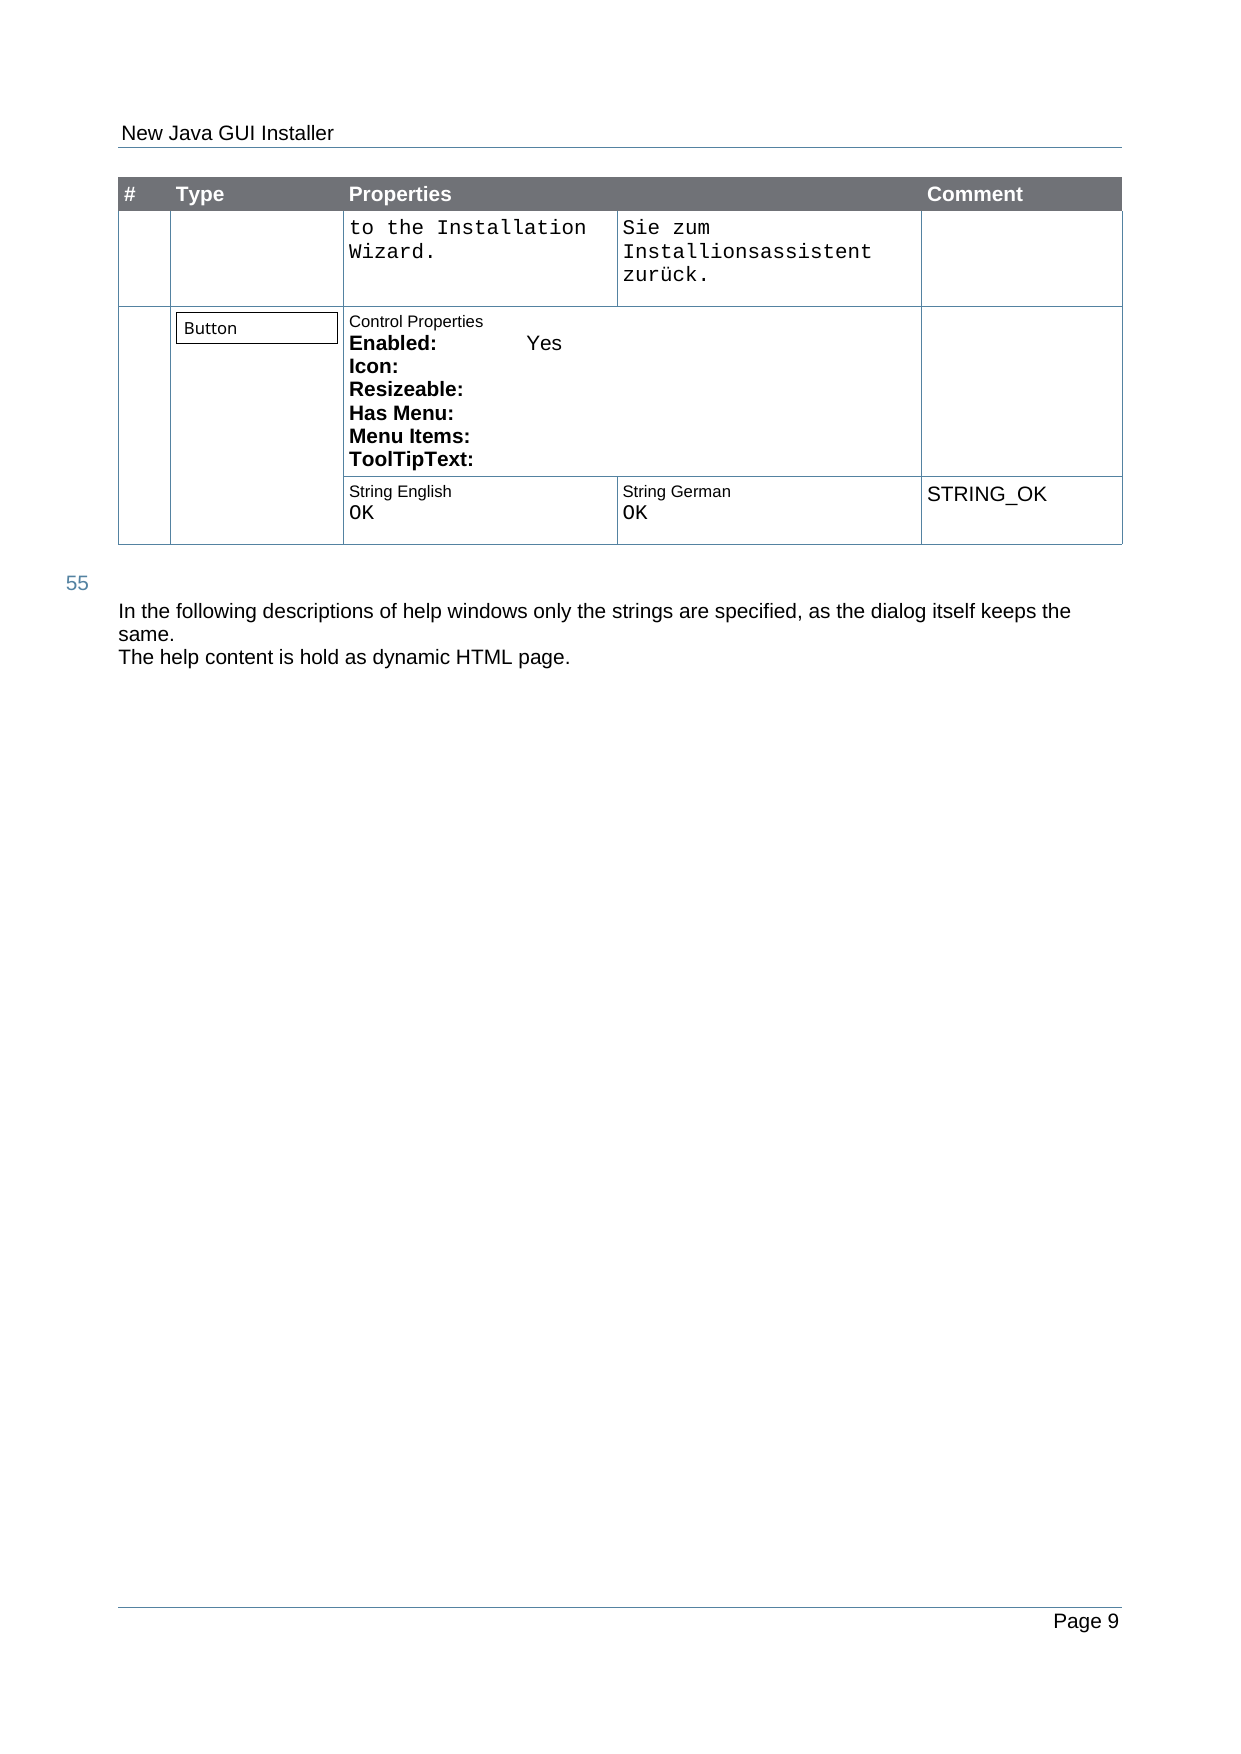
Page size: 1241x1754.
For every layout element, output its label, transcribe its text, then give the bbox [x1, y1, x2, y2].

table_header [922, 307, 1122, 476]
text The help content is hold as dynamic HTML page. [118, 646, 1122, 669]
table_cell STRING_OK [922, 477, 1122, 544]
table_cell Sie zum Installionsassistent zurück. [618, 211, 921, 306]
table_header Properties [343, 177, 921, 211]
table_cell <#> [119, 211, 170, 306]
table_cell to the Installation Wizard. [344, 211, 617, 306]
table_cell [922, 211, 1122, 306]
table_cell String English OK [344, 477, 617, 544]
table_header Control Properties Enabled: Yes Icon: Resizeable: Has Menu: Menu Items: ToolTipText: [344, 307, 921, 476]
table_header # [118, 177, 170, 211]
table_header Type [170, 177, 343, 211]
table_cell [171, 211, 343, 306]
table_cell String German OK [618, 477, 921, 544]
text In the following descriptions of help windows only the strings are specified, as the dialog itself keeps the same. [118, 599, 1122, 646]
table_cell <#> [119, 307, 170, 544]
table_header Comment [921, 177, 1122, 211]
table_cell [171, 307, 343, 544]
